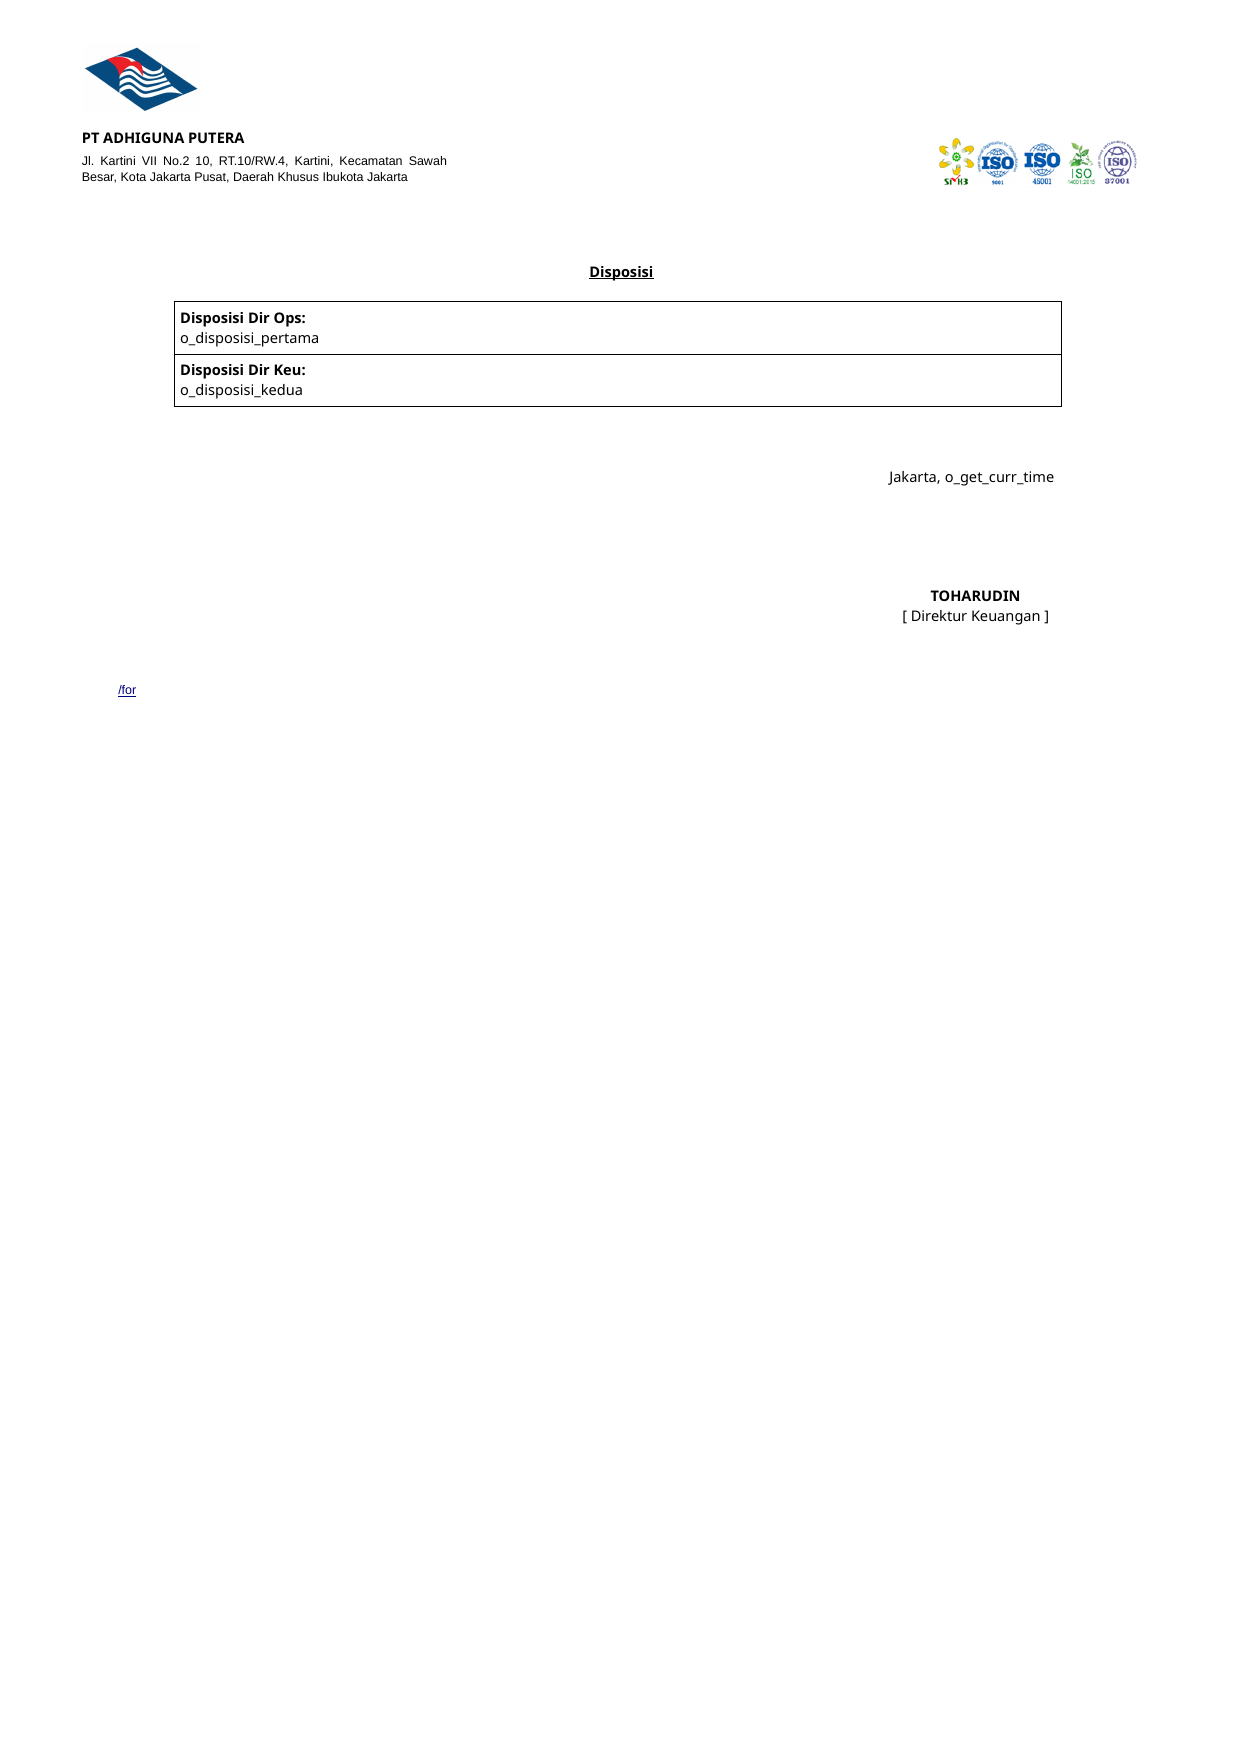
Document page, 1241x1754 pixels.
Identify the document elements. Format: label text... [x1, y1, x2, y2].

table_cell Disposisi Jakarta, o_get_curr_time [84, 256, 1158, 677]
picture [82, 43, 202, 114]
table_header [76, 250, 1160, 683]
table_cell Disposisi Dir Keu: o_disposisi_kedua [175, 355, 1061, 406]
table_header [798, 486, 1153, 518]
table_cell [798, 518, 1153, 549]
table_header Disposisi Dir Ops: o_disposisi_pertama [175, 302, 1061, 353]
table_cell [798, 549, 1153, 580]
table_cell TOHARUDIN [ Direktur Keuangan ] [798, 580, 1153, 632]
text /for [118, 683, 1122, 697]
picture [933, 136, 1139, 188]
